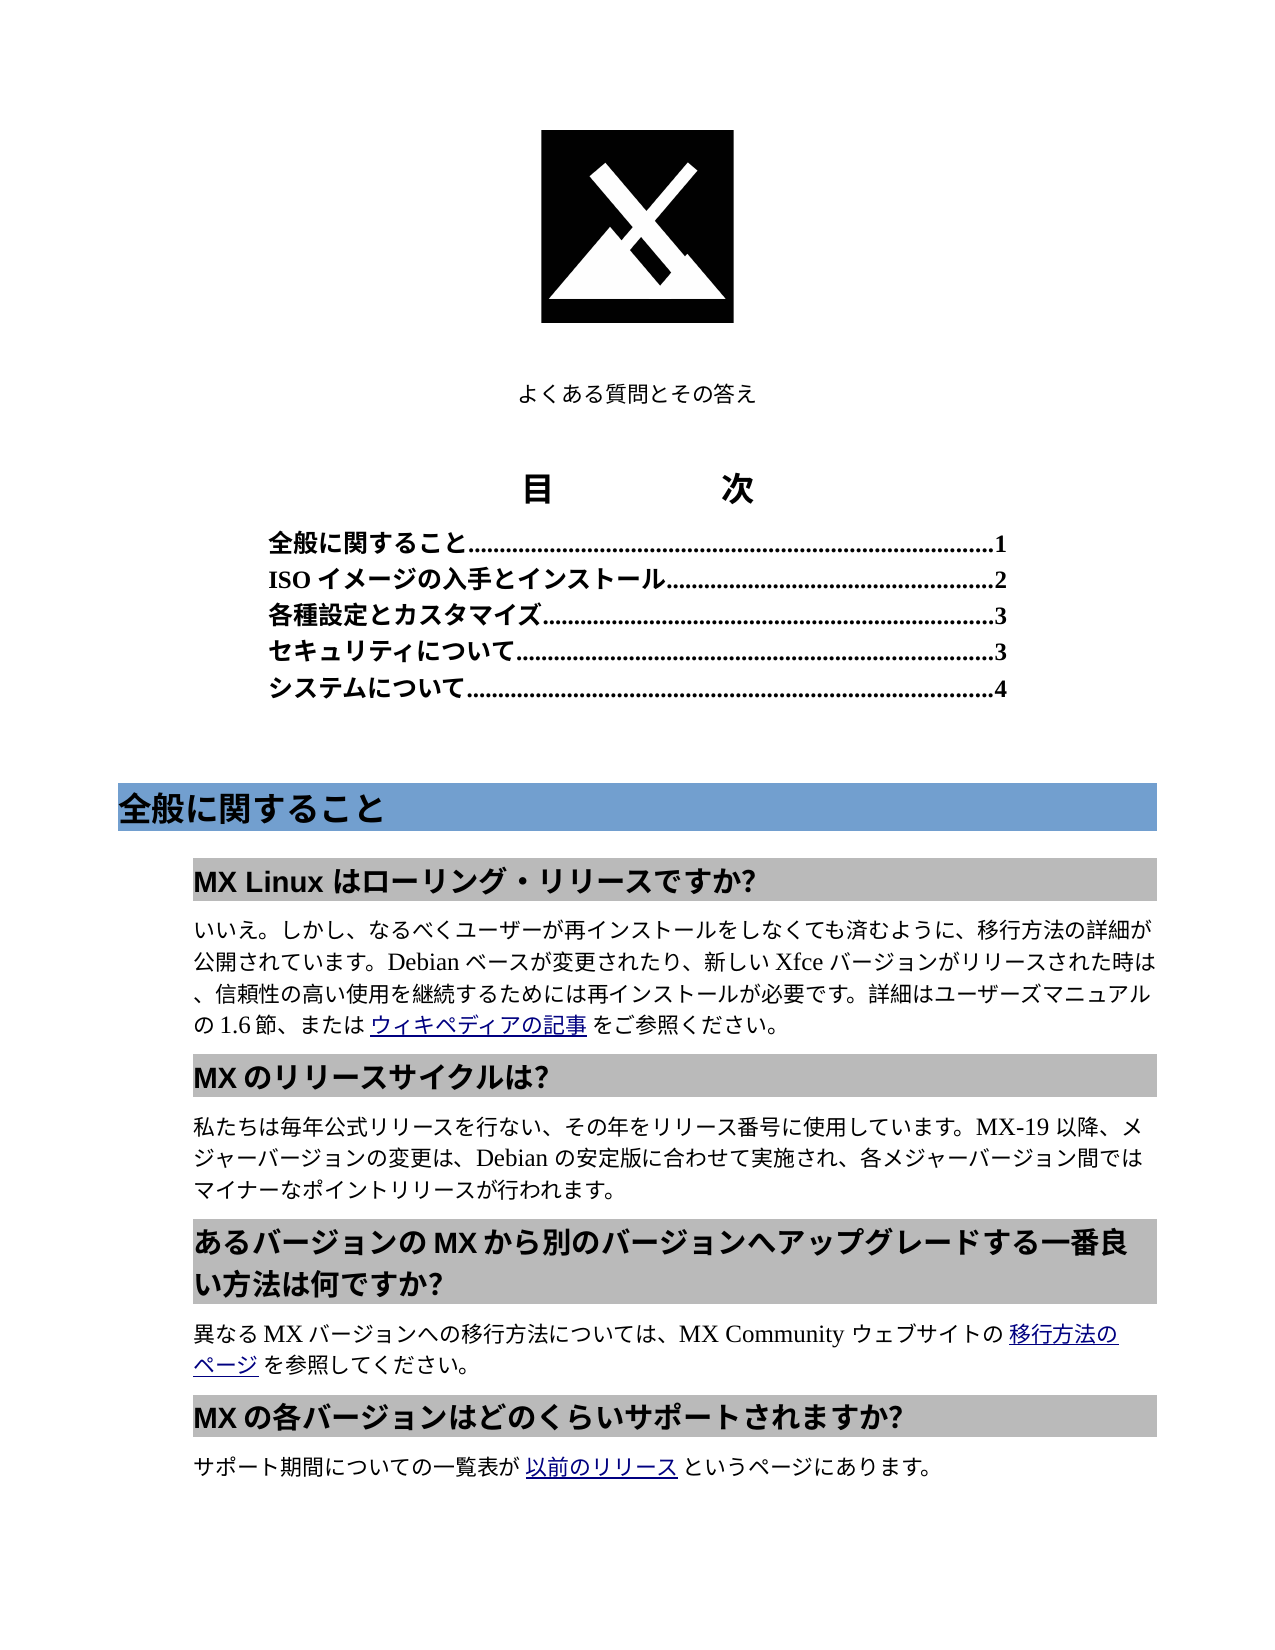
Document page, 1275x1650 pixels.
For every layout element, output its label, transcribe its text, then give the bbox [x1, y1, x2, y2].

subtitle MXのリリースサイクルは？ [193, 1054, 1157, 1097]
text セキュリティについて 3 [268, 632, 1007, 668]
text ISO イメージの入手とインストール 2 [268, 559, 1007, 596]
picture [541, 130, 734, 323]
text システムについて 4 [268, 668, 1007, 704]
text いいえ。しかし、なるべくユーザーが再インストールをしなくても済むように、移行方法の詳細が公開されています。Debian ベースが変更されたり、新しい Xfce バージョンがリリースされた時は 、信頼性の高い使用を継続するためには再インストールが必要です。詳細はユーザーズマニュアルの1.6節、または ウィキペディアの記事 をご参照ください。 [193, 913, 1157, 1040]
text 私たちは毎年公式リリースを行ない、その年をリリース番号に使用しています。MX-19 以降、メジャーバージョンの変更は、Debian の安定版に合わせて実施され、各メジャーバージョン間ではマイナーなポイントリリースが行われます。 [193, 1109, 1157, 1204]
subtitle 目 次 [118, 462, 1157, 511]
text 異なるMXバージョンへの移行方法については、MX Community ウェブサイトの 移行方法のページ を参照してください。 [193, 1317, 1157, 1380]
text よくある質問とその答え [118, 377, 1157, 408]
subtitle 全般に関すること [118, 783, 1157, 831]
text 全般に関すること 1 [268, 523, 1007, 559]
subtitle MX Linux はローリング・リリースですか？ [193, 858, 1157, 901]
subtitle MXの各バージョンはどのくらいサポートされますか？ [193, 1395, 1157, 1437]
subtitle あるバージョンのMXから別のバージョンへアップグレードする一番良い方法は何ですか？ [193, 1219, 1157, 1304]
text サポート期間についての一覧表が 以前のリリース というページにあります。 [193, 1450, 1157, 1482]
text 各種設定とカスタマイズ 3 [268, 596, 1007, 632]
